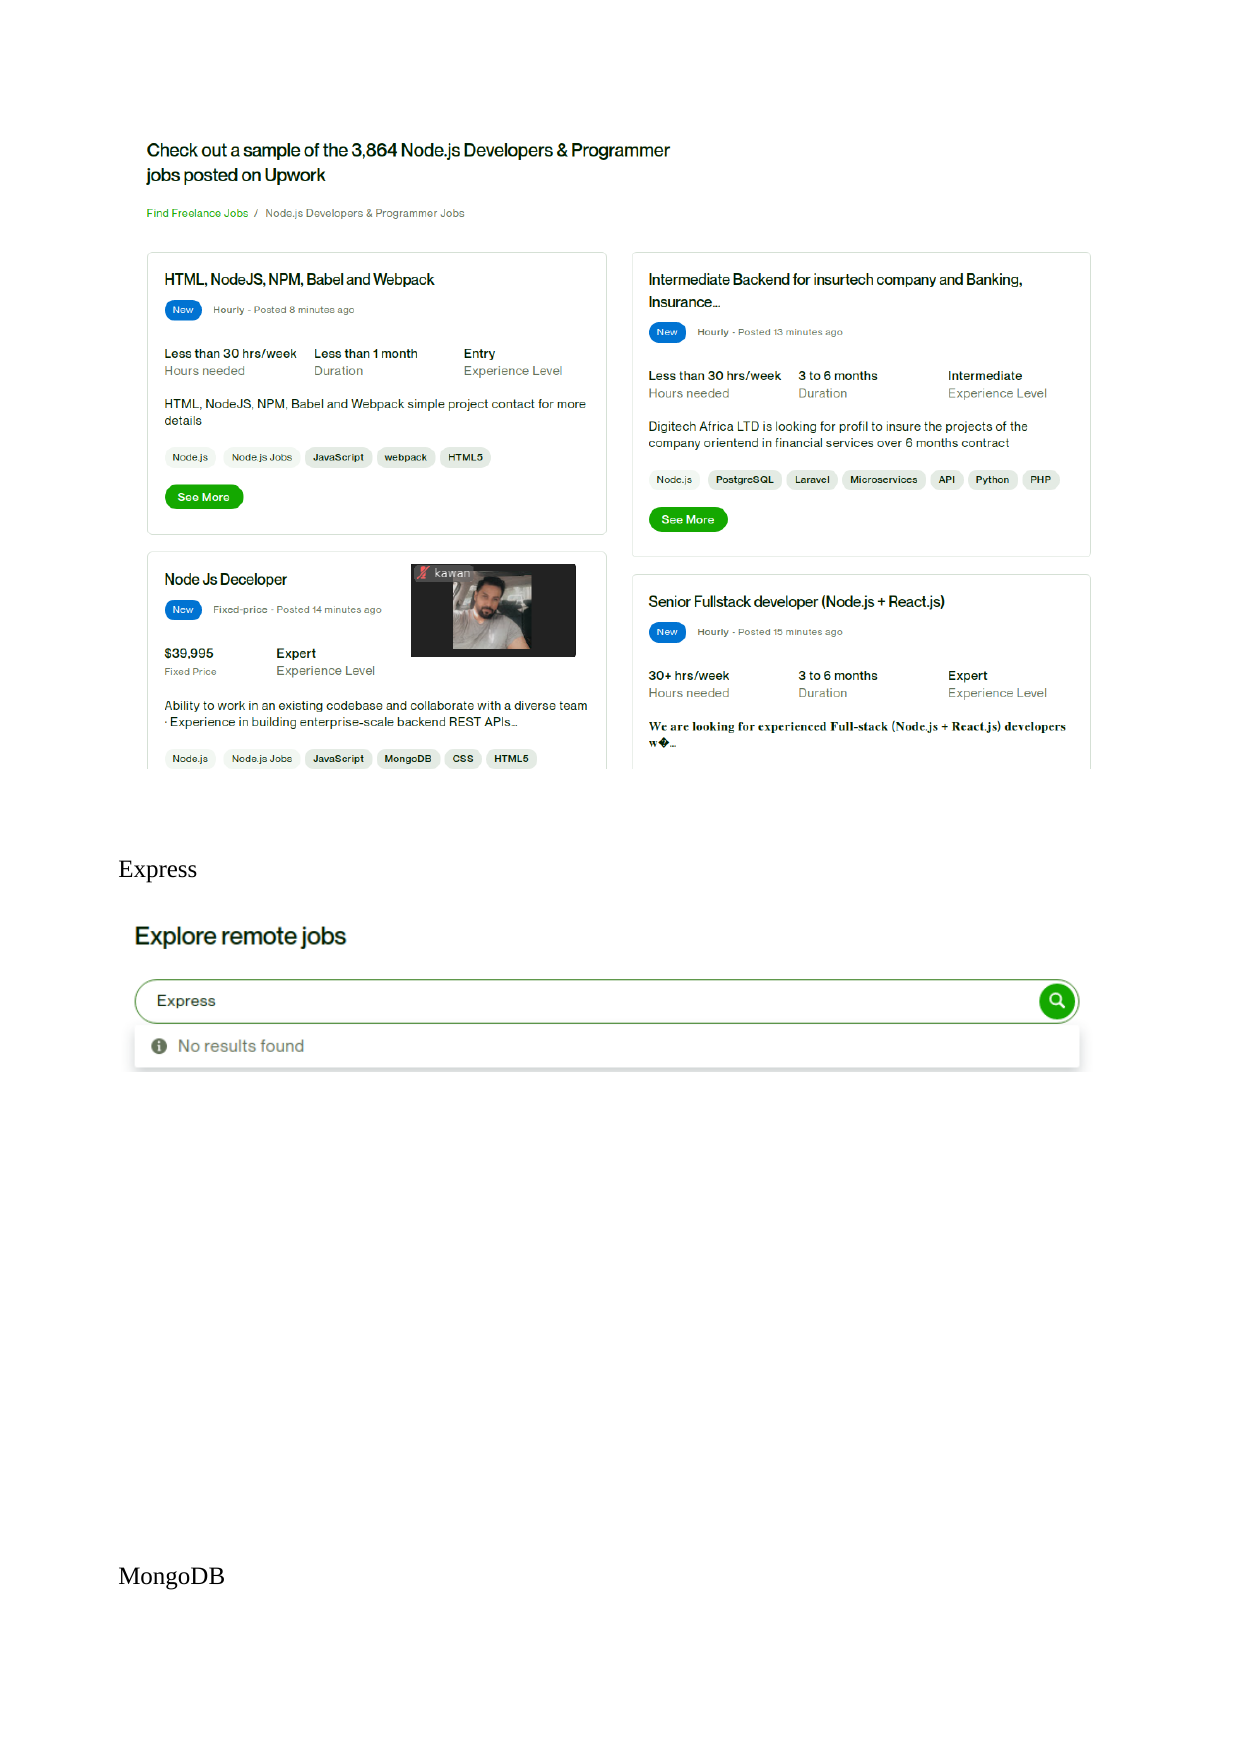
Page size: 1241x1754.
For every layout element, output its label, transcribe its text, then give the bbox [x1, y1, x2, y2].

text MongoDB [118, 1561, 1122, 1589]
picture [118, 118, 1123, 769]
picture [118, 911, 1123, 1072]
text Express [118, 854, 1122, 883]
